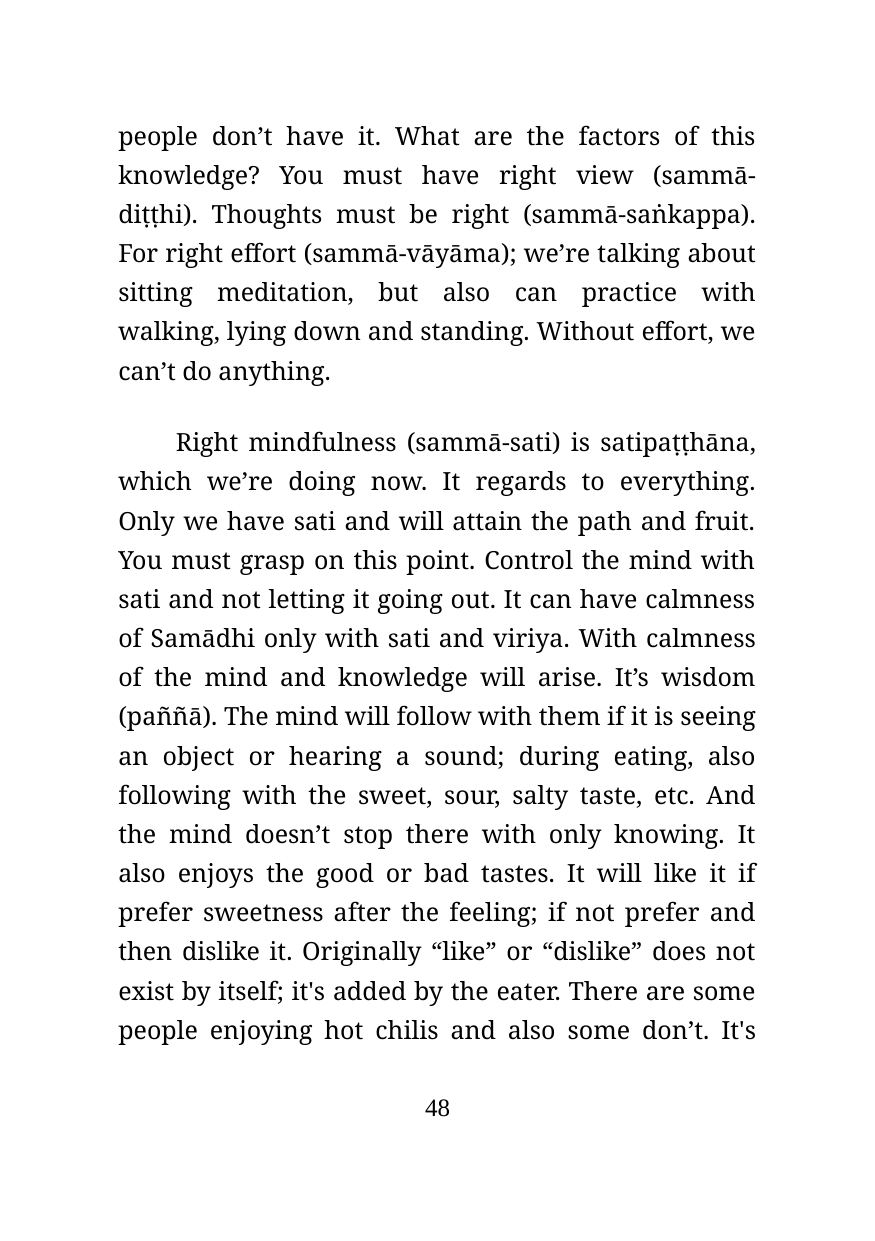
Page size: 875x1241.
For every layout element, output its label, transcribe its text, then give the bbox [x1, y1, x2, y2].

text people don’t have it. What are the factors of this knowledge? You must have right view (sammā-diṭṭhi). Thoughts must be right (sammā-saṅkappa). For right effort (sammā-vāyāma); we’re talking about sitting meditation, but also can practice with walking, lying down and standing. Without effort, we can’t do anything. [118, 118, 756, 387]
text Right mindfulness (sammā-sati) is satipaṭṭhāna, which we’re doing now. It regards to everything. Only we have sati and will attain the path and fruit. You must grasp on this point. Control the mind with sati and not letting it going out. It can have calmness of Samādhi only with sati and viriya. With calmness of the mind and knowledge will arise. It’s wisdom (paññā). The mind will follow with them if it is seeing an object or hearing a sound; during eating, also following with the sweet, sour, salty taste, etc. And the mind doesn’t stop there with only knowing. It also enjoys the good or bad tastes. It will like it if prefer sweetness after the feeling; if not prefer and then dislike it. Originally “like” or “dislike” does not exist by itself; it's added by the eater. There are some people enjoying hot chilis and also some don’t. It's [118, 425, 756, 1046]
